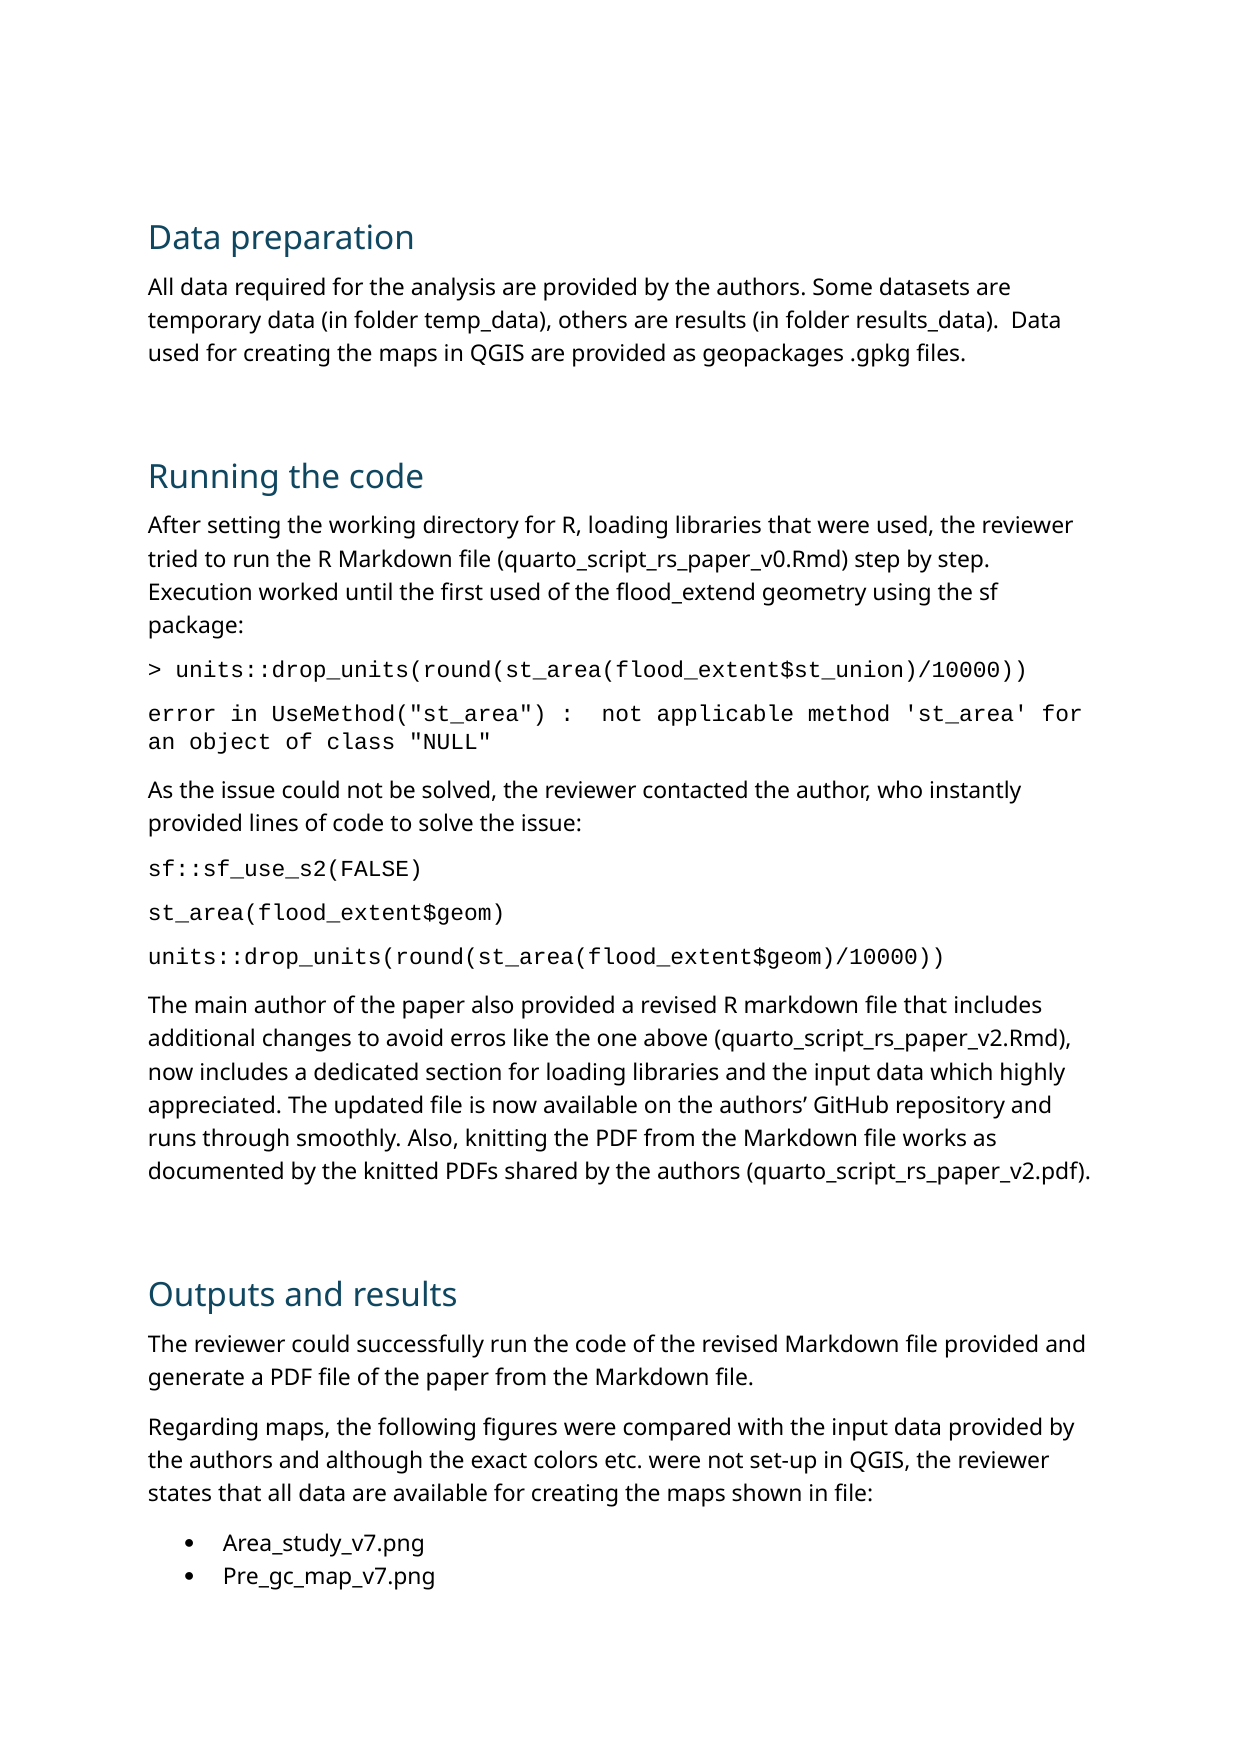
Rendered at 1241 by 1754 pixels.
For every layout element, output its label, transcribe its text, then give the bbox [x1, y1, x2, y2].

text sf::sf_use_s2(FALSE) [148, 857, 1093, 883]
text The reviewer could successfully run the code of the revised Markdown file provided and generate a PDF file of the paper from the Markdown file. [148, 1328, 1093, 1392]
text After setting the working directory for R, loading libraries that were used, the reviewer tried to run the R Markdown file (quarto_script_rs_paper_v0.Rmd) step by step. Execution worked until the first used of the flood_extend geometry using the sf package: [148, 509, 1093, 640]
text units::drop_units(round(st_area(flood_extent$geom)/10000)) [148, 945, 1093, 971]
subtitle Running the code [148, 453, 1093, 498]
list Pre_gc_map_v7.png [185, 1560, 1093, 1591]
text Regarding maps, the following figures were compared with the input data provided by the authors and although the exact colors etc. were not set-up in QGIS, the reviewer states that all data are available for creating the maps shown in file: [148, 1411, 1093, 1508]
text error in UseMethod("st_area") : not applicable method 'st_area' for an object of class "NULL" [148, 703, 1093, 756]
list Area_study_v7.png [185, 1527, 1093, 1558]
text The main author of the paper also provided a revised R markdown file that includes additional changes to avoid erros like the one above (quarto_script_rs_paper_v2.Rmd), now includes a dedicated section for loading libraries and the input data which highly appreciated. The updated file is now available on the authors’ GitHub repository and runs through smoothly. Also, knitting the PDF from the Markdown file works as documented by the knitted PDFs shared by the authors (quarto_script_rs_paper_v2.pdf). [148, 989, 1093, 1186]
text > units::drop_units(round(st_area(flood_extent$st_union)/10000)) [148, 659, 1093, 684]
text All data required for the analysis are provided by the authors. Some datasets are temporary data (in folder temp_data), others are results (in folder results_data). Data used for creating the maps in QGIS are provided as geopackages .gpkg files. [148, 271, 1093, 368]
text As the issue could not be solved, the reviewer contacted the author, who instantly provided lines of code to solve the issue: [148, 774, 1093, 838]
subtitle Data preparation [148, 214, 1093, 259]
subtitle Outputs and results [148, 1271, 1093, 1317]
text st_area(flood_extent$geom) [148, 901, 1093, 927]
